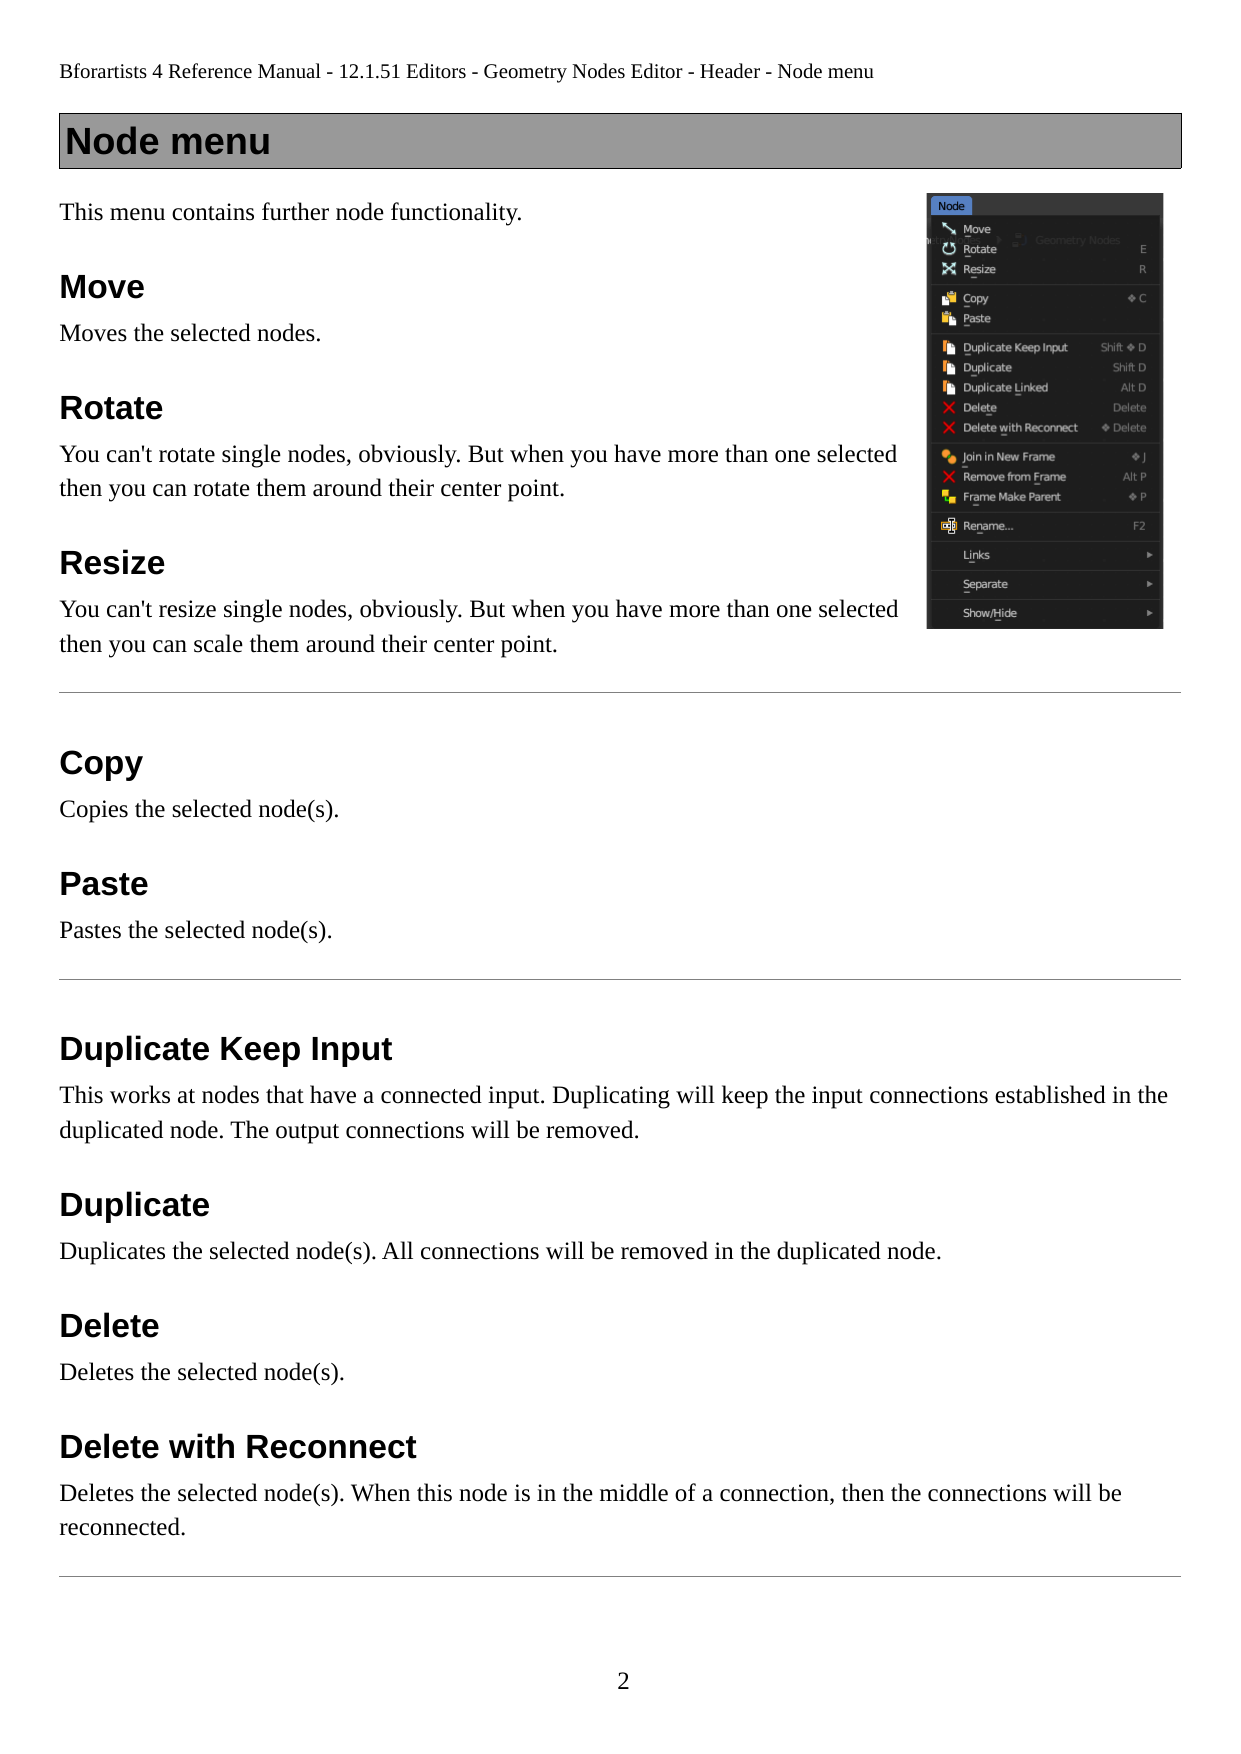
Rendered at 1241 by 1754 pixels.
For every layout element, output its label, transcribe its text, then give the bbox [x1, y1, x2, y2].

text Copies the selected node(s). [59, 794, 1181, 823]
subtitle Resize [59, 543, 926, 582]
text You can't resize single nodes, obviously. But when you have more than one selected then you can scale them around their center point. [59, 594, 1181, 657]
subtitle Duplicate Keep Input [59, 1029, 1181, 1068]
subtitle Paste [59, 864, 1181, 902]
text Duplicates the selected node(s). All connections will be removed in the duplicated node. [59, 1236, 1181, 1264]
text This works at nodes that have a connected input. Duplicating will keep the input connections established in the duplicated node. The output connections will be removed. [59, 1080, 1181, 1143]
subtitle Copy [59, 743, 1181, 781]
text Pastes the selected node(s). [59, 915, 1181, 944]
table_header Node menu [60, 114, 1181, 168]
text You can't rotate single nodes, obviously. But when you have more than one selected then you can rotate them around their center point. [59, 439, 926, 502]
subtitle Move [59, 267, 926, 305]
subtitle [1164, 543, 1181, 582]
subtitle [1164, 388, 1181, 426]
text Moves the selected nodes. [59, 318, 926, 346]
text Deletes the selected node(s). When this node is in the middle of a connection, then the connections will be reconnected. [59, 1478, 1181, 1541]
subtitle Duplicate [59, 1184, 1181, 1223]
subtitle Delete [59, 1306, 1181, 1344]
subtitle Delete with Reconnect [59, 1427, 1181, 1465]
text Deletes the selected node(s). [59, 1357, 1181, 1386]
subtitle Rotate [59, 388, 926, 426]
text This menu contains further node functionality. [59, 197, 926, 225]
picture [926, 193, 1164, 629]
subtitle [1164, 267, 1181, 305]
